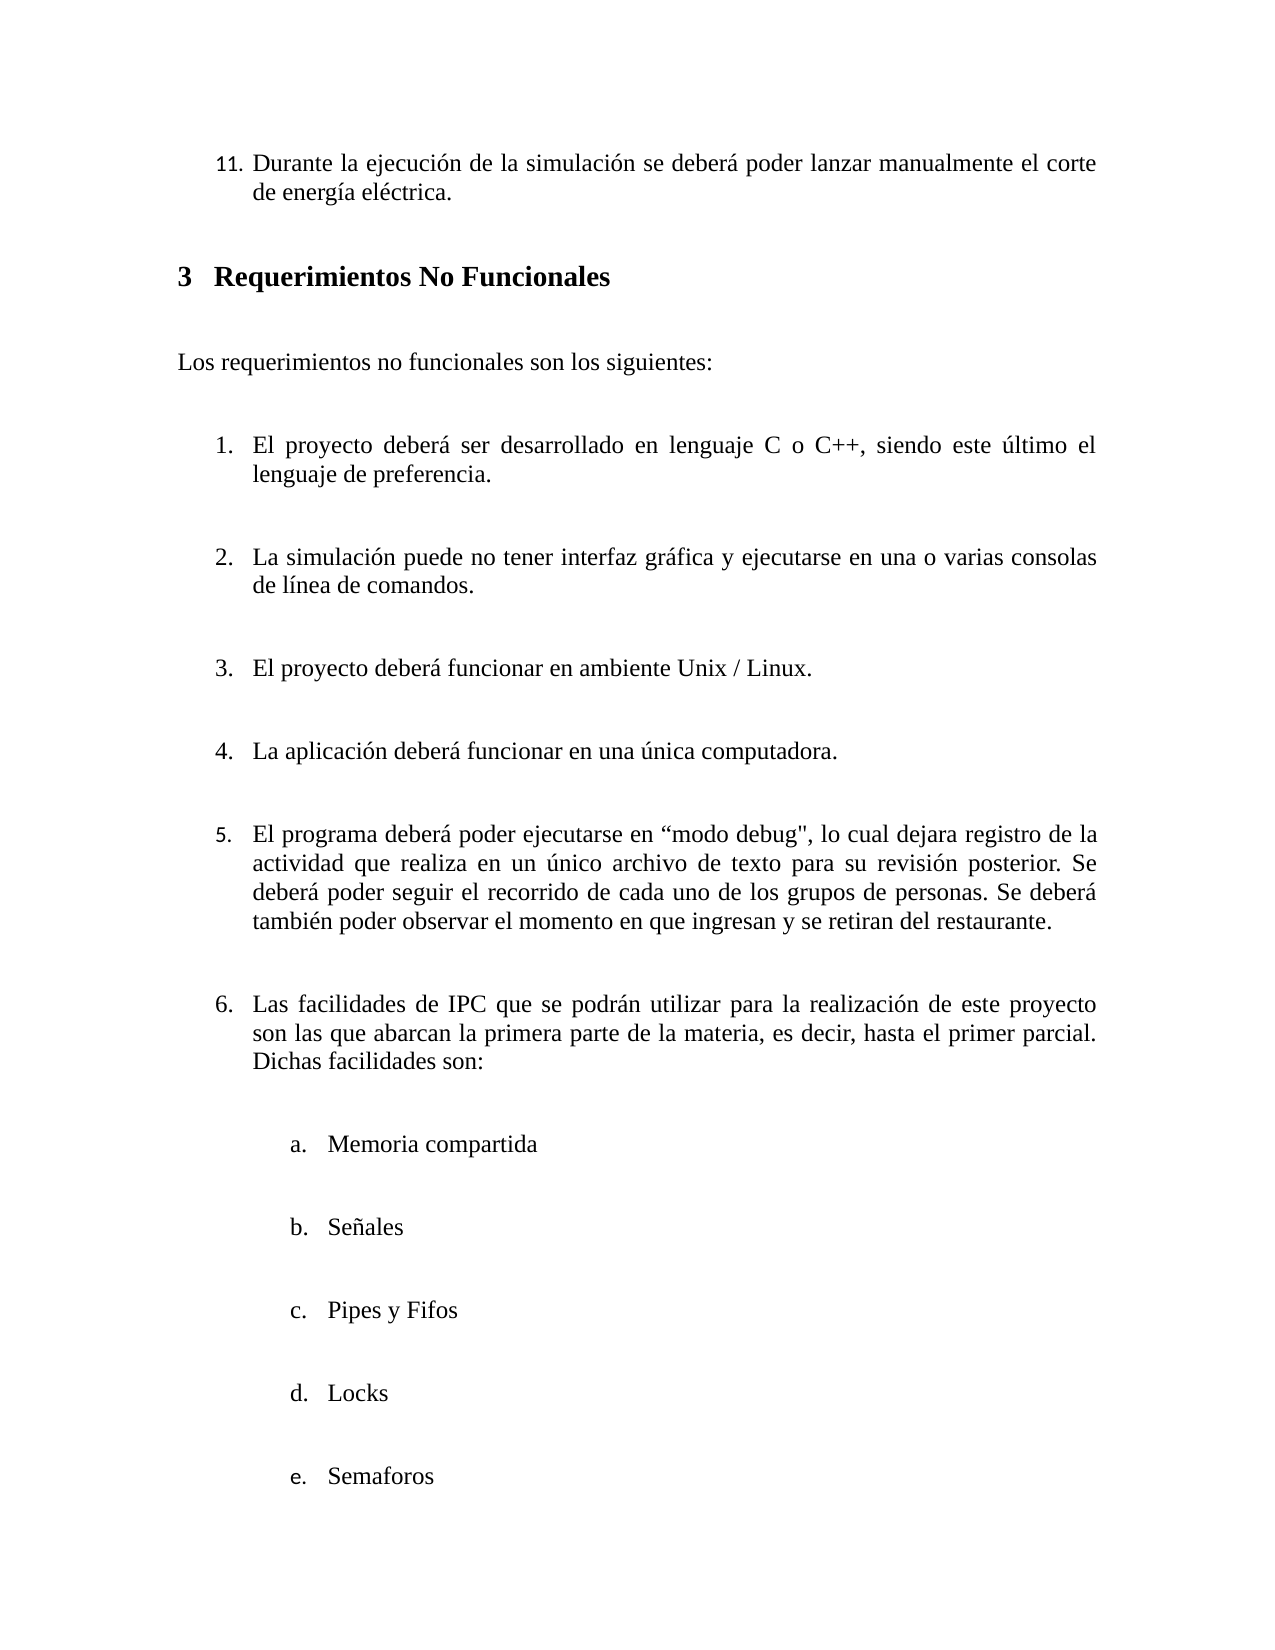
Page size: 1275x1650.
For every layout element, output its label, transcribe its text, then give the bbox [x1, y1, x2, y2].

list La simulación puede no tener interfaz gráfica y ejecutarse en una o varias consolas de línea de comandos. [215, 542, 1098, 599]
list El proyecto deberá ser desarrollado en lenguaje C o C++, siendo este último el lenguaje de preferencia. [215, 430, 1098, 488]
list Señales [290, 1212, 1098, 1241]
text 3 Requerimientos No Funcionales [153, 259, 1098, 293]
list Semaforos [290, 1461, 1098, 1490]
text Los requerimientos no funcionales son los siguientes: [153, 347, 1098, 376]
list Las facilidades de IPC que se podrán utilizar para la realización de este proyecto son las que abarcan la primera parte de la materia, es decir, hasta el primer parcial. Dichas facilidades son: [215, 989, 1098, 1075]
list El programa deberá poder ejecutarse en “modo debug", lo cual dejara registro de la actividad que realiza en un único archivo de texto para su revisión posterior. Se deberá poder seguir el recorrido de cada uno de los grupos de personas. Se deberá también poder observar el momento en que ingresan y se retiran del restaurante. [215, 819, 1098, 935]
list El proyecto deberá funcionar en ambiente Unix / Linux. [215, 653, 1098, 682]
list Locks [290, 1378, 1098, 1407]
list Pipes y Fifos [290, 1295, 1098, 1324]
list Durante la ejecución de la simulación se deberá poder lanzar manualmente el corte de energía eléctrica. [215, 148, 1098, 205]
list La aplicación deberá funcionar en una única computadora. [215, 736, 1098, 765]
list Memoria compartida [290, 1129, 1098, 1158]
